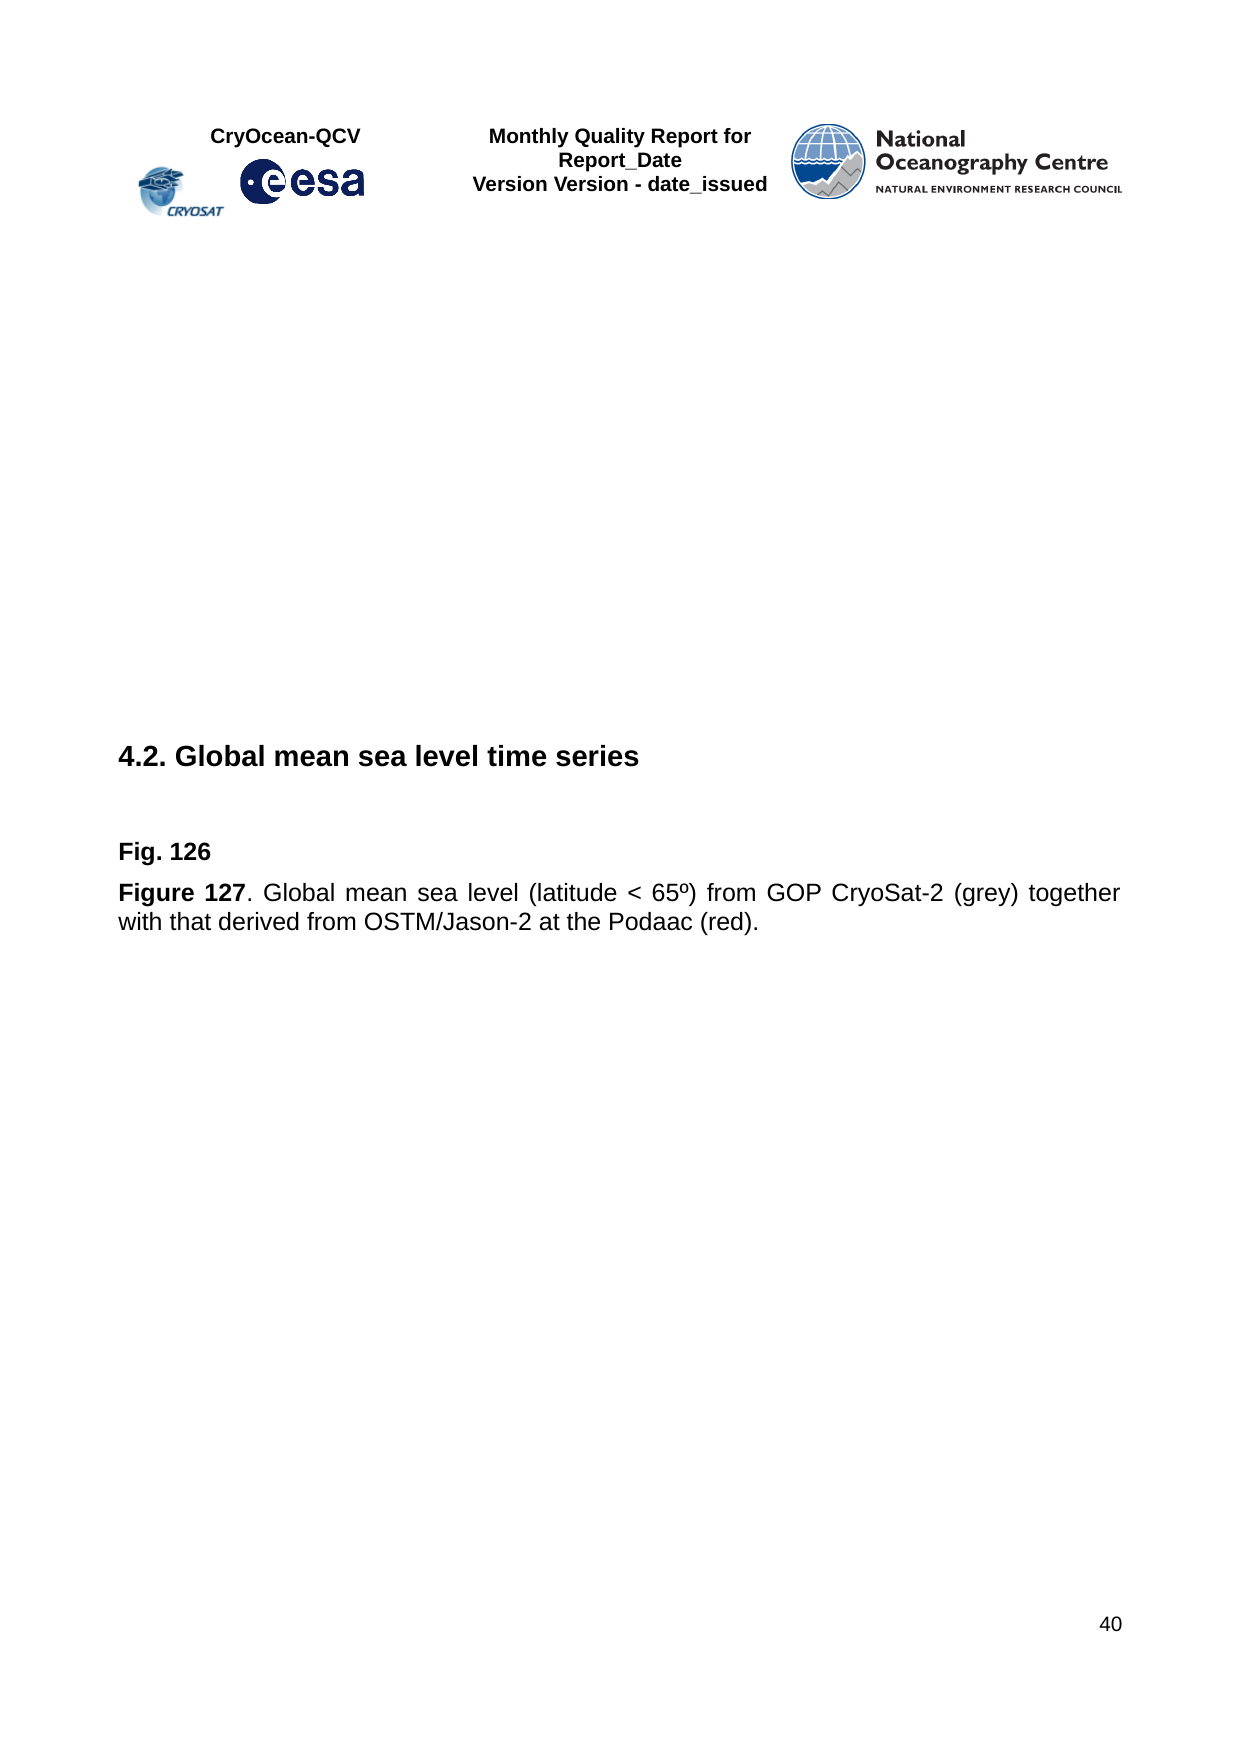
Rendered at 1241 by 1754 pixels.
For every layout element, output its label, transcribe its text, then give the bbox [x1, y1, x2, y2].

picture [118, 159, 364, 224]
text Figure 127. Global mean sea level (latitude < 65º) from GOP CryoSat-2 (grey) together with that derived from OSTM/Jason-2 at the Podaac (red). [118, 878, 1122, 936]
text 4.2. Global mean sea level time series [118, 739, 1122, 773]
text Fig. 126 [118, 837, 1122, 866]
